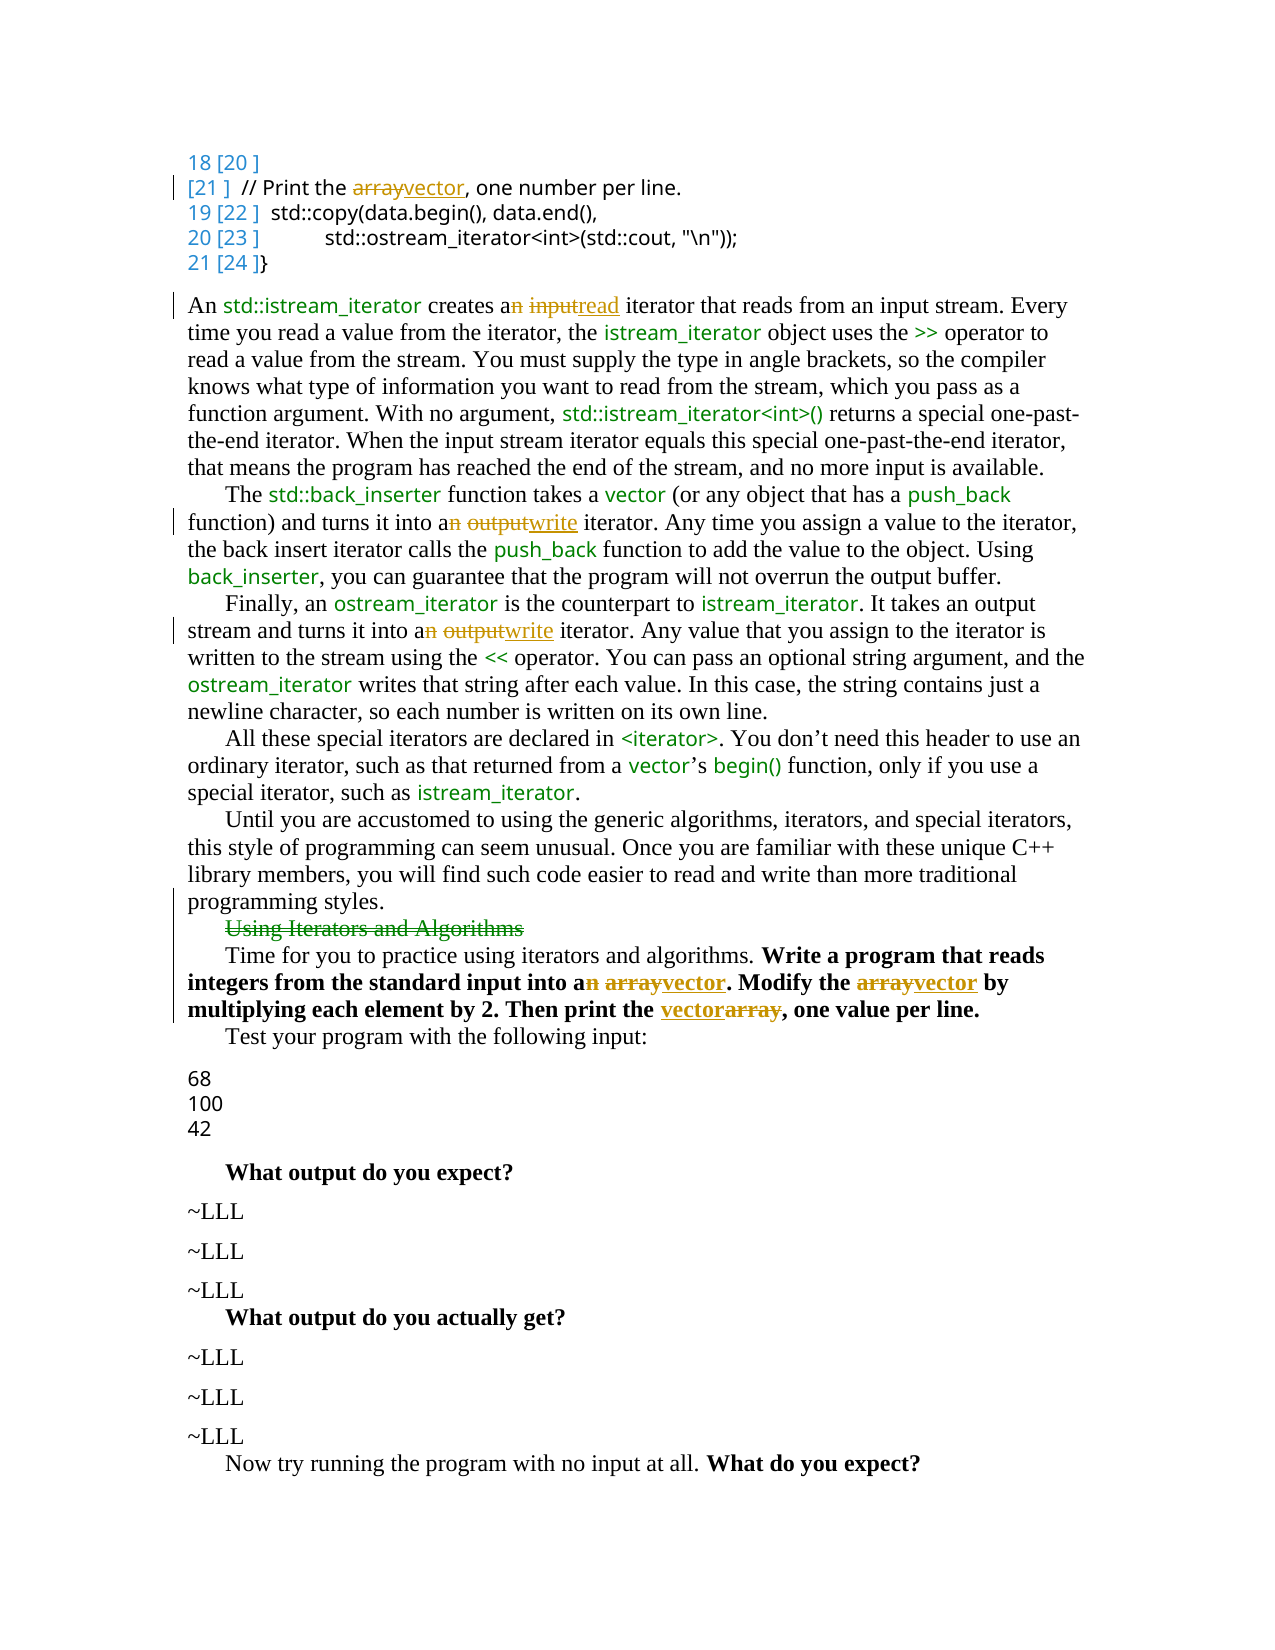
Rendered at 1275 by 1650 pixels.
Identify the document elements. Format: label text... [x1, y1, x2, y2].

text An std::istream_iterator creates a read iterator that reads from an input stream. Every time you read a value from the iterator, the istream_iterator object uses the >> operator to read a value from the stream. You must supply the type in angle brackets, so the compiler knows what type of information you want to read from the stream, which you pass as a function argument. With no argument, std::istream_iterator<int>() returns a special one-past-the-end iterator. When the input stream iterator equals this special one-past-the-end iterator, that means the program has reached the end of the stream, and no more input is available. [187, 292, 1087, 481]
text ~LLL [187, 1198, 1087, 1225]
text 68 [187, 1067, 1072, 1092]
list // Print the vector, one number per line. [187, 175, 1072, 200]
text 100 [187, 1092, 1072, 1117]
text 42 [187, 1117, 1072, 1142]
list } [187, 250, 1072, 275]
text Finally, an ostream_iterator is the counterpart to istream_iterator. It takes an output stream and turns it into a write iterator. Any value that you assign to the iterator is written to the stream using the << operator. You can pass an optional string argument, and the ostream_iterator writes that string after each value. In this case, the string contains just a newline character, so each number is written on its own line. [187, 589, 1087, 725]
text Test your program with the following input: [187, 1023, 1087, 1050]
text Time for you to practice using iterators and algorithms. Write a program that reads integers from the standard input into a vector. Modify the vector by multiplying each element by 2. Then print the vector, one value per line. [187, 914, 1087, 1023]
text Until you are accustomed to using the generic algorithms, iterators, and special iterators, this style of programming can seem unusual. Once you are familiar with these unique C++ library members, you will find such code easier to read and write than more traditional programming styles. [187, 806, 1087, 914]
text What output do you expect? [187, 1158, 1087, 1185]
text ~LLL [187, 1344, 1087, 1371]
text ~LLL [187, 1423, 1087, 1450]
text ~LLL [187, 1237, 1087, 1264]
text ~LLL [187, 1383, 1087, 1410]
list std::ostream_iterator<int>(std::cout, "\n")); [187, 225, 1072, 250]
text All these special iterators are declared in <iterator>. You don’t need this header to use an ordinary iterator, such as that returned from a vector’s begin() function, only if you use a special iterator, such as istream_iterator. [187, 725, 1087, 806]
text Now try running the program with no input at all. What do you expect? [187, 1450, 1087, 1477]
list std::copy(data.begin(), data.end(), [187, 200, 1072, 225]
text What output do you actually get? [187, 1304, 1087, 1331]
text ~LLL [187, 1277, 1087, 1304]
text The std::back_inserter function takes a vector (or any object that has a push_back function) and turns it into a write iterator. Any time you assign a value to the iterator, the back insert iterator calls the push_back function to add the value to the object. Using back_inserter, you can guarantee that the program will not overrun the output buffer. [187, 481, 1087, 589]
